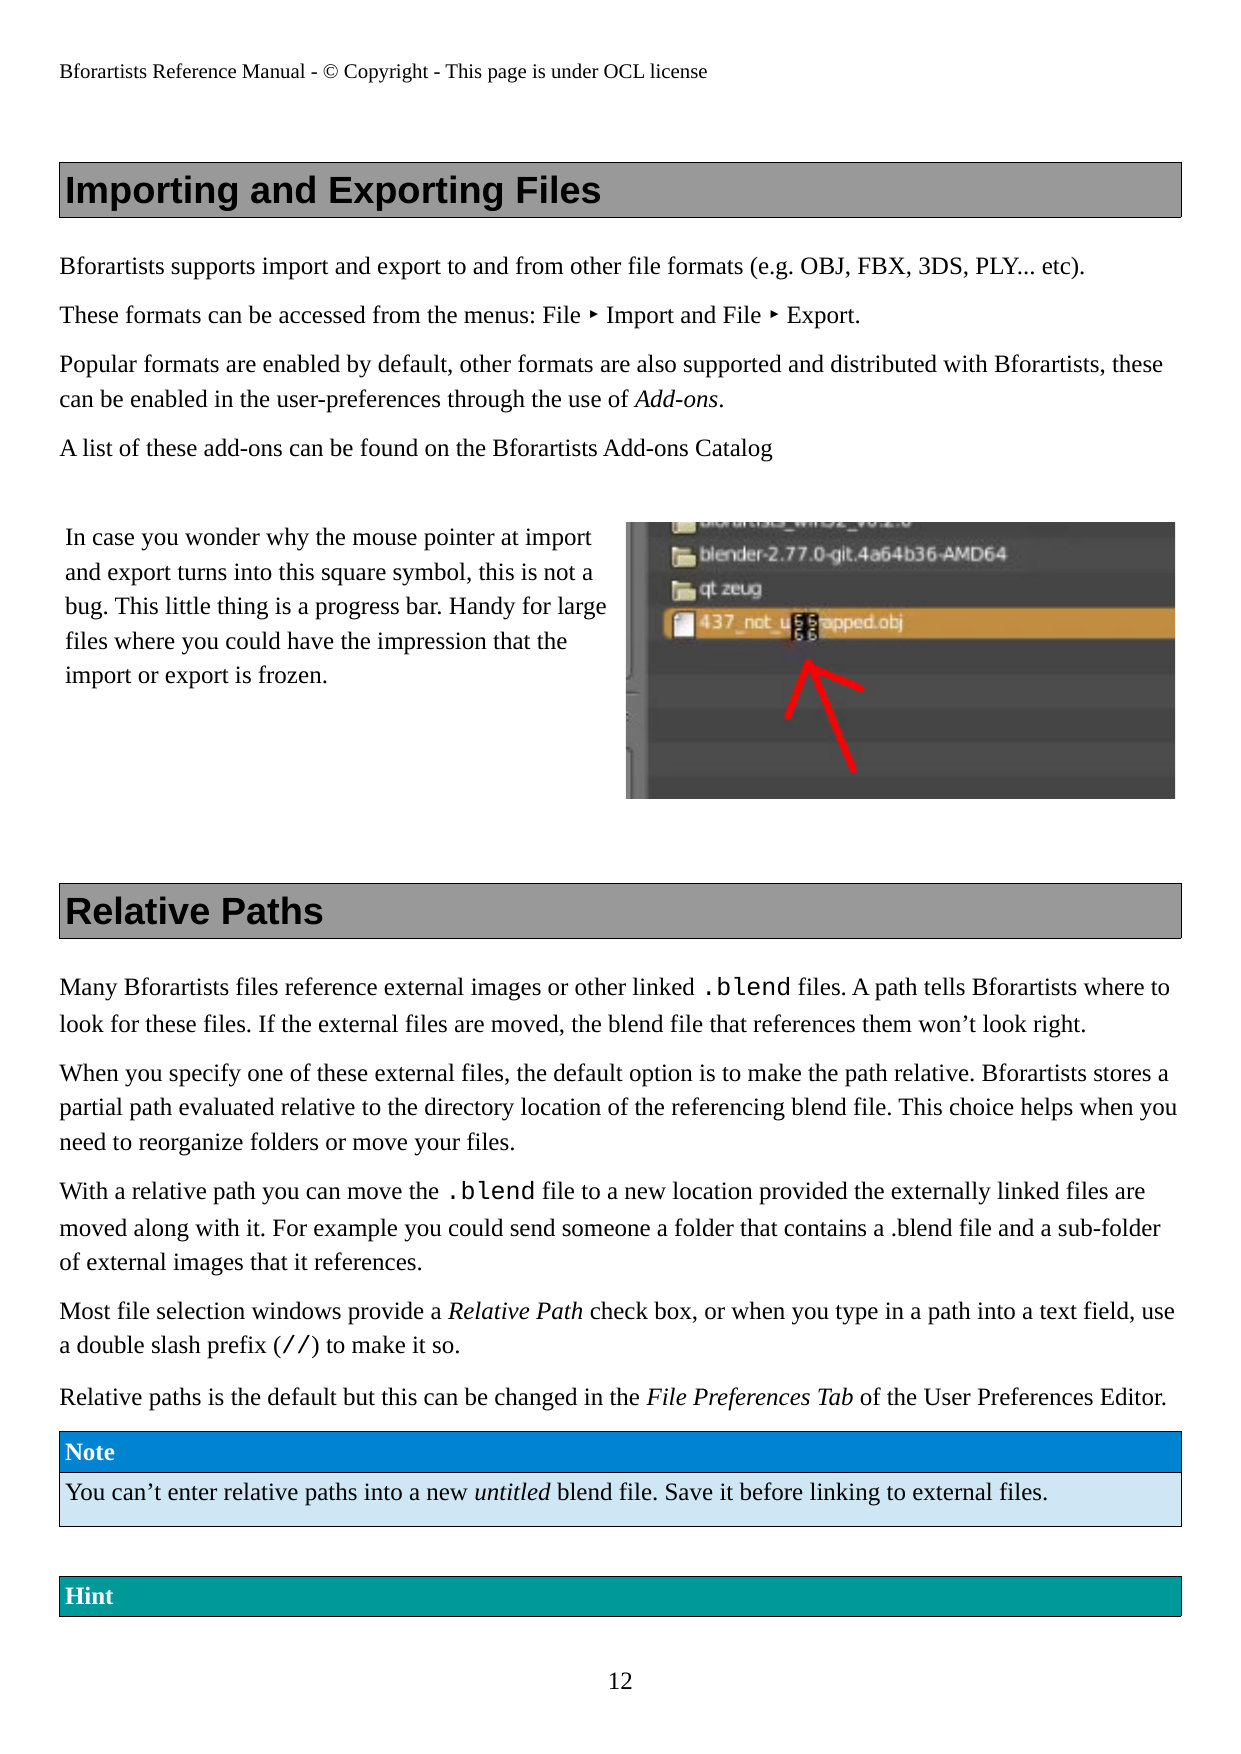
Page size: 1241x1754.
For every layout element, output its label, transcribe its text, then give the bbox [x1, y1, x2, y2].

table_header Note [60, 1432, 1181, 1472]
text Popular formats are enabled by default, other formats are also supported and distributed with Bforartists, these can be enabled in the user-preferences through the use of Add-ons. [59, 349, 1181, 413]
text Most file selection windows provide a Relative Path check box, or when you type in a path into a text field, use a double slash prefix (//) to make it so. [59, 1296, 1181, 1361]
table_header Relative Paths [60, 884, 1181, 938]
text With a relative path you can move the .blend file to a new location provided the externally linked files are moved along with it. For example you could send someone a folder that contains a .blend file and a sub-folder of external images that it references. [59, 1176, 1181, 1276]
table_header Hint [60, 1577, 1181, 1616]
table_cell You can’t enter relative paths into a new untitled blend file. Save it before linking to external files. [60, 1473, 1181, 1526]
text Relative paths is the default but this can be changed in the File Preferences Tab of the User Preferences Editor. [59, 1382, 1181, 1411]
text When you specify one of these external files, the default option is to make the path relative. Bforartists stores a partial path evaluated relative to the directory location of the referencing blend file. This choice helps when you need to reorganize folders or move your files. [59, 1058, 1181, 1156]
table_header [620, 517, 1181, 833]
picture [625, 522, 1176, 799]
text A list of these add-ons can be found on the Bforartists Add-ons Catalog [59, 433, 1181, 496]
text Bforartists supports import and export to and from other file formats (e.g. OBJ, FBX, 3DS, PLY... etc). [59, 251, 1181, 280]
text Many Bforartists files reference external images or other linked .blend files. A path tells Bforartists where to look for these files. If the external files are moved, the blend file that references them won’t look right. [59, 972, 1181, 1038]
table_header In case you wonder why the mouse pointer at import and export turns into this square symbol, this is not a bug. This little thing is a progress bar. Handy for large files where you could have the impression that the import or export is frozen. [59, 517, 620, 833]
text These formats can be accessed from the menus: File ‣ Import and File ‣ Export. [59, 301, 1181, 329]
table_header Importing and Exporting Files [60, 163, 1181, 217]
